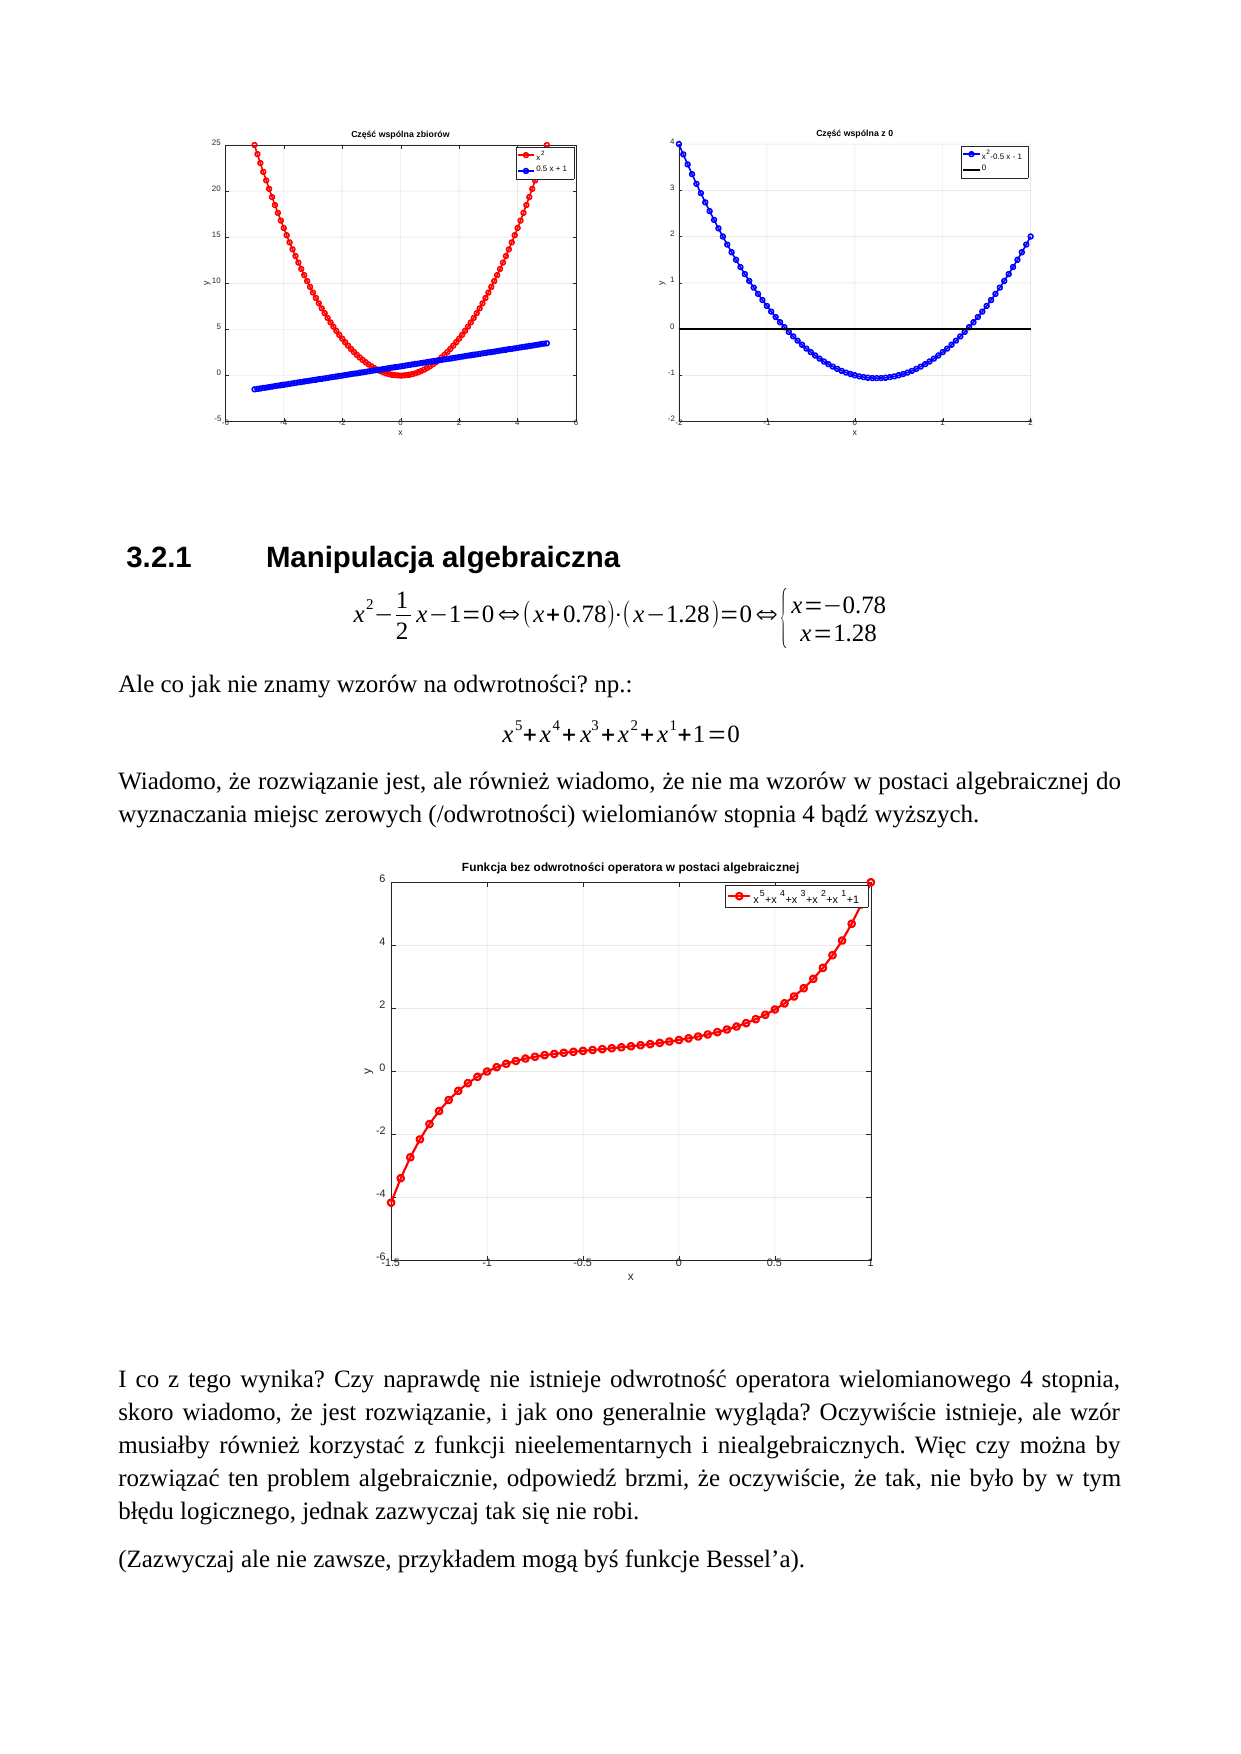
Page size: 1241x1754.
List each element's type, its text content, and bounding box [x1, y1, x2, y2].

subtitle Manipulacja algebraiczna [118, 540, 1122, 574]
text Ale co jak nie znamy wzorów na odwrotności? np.: [118, 669, 1122, 697]
text (Zazwyczaj ale nie zawsze, przykładem mogą byś funkcje Bessel’a). [118, 1544, 1122, 1573]
text Wiadomo, że rozwiązanie jest, ale również wiadomo, że nie ma wzorów w postaci algebraicznej do wyznaczania miejsc zerowych (/odwrotności) wielomianów stopnia 4 bądź wyższych. [118, 766, 1122, 828]
text I co z tego wynika? Czy naprawdę nie istnieje odwrotność operatora wielomianowego 4 stopnia, skoro wiadomo, że jest rozwiązanie, i jak ono generalnie wygląda? Oczywiście istnieje, ale wzór musiałby również korzystać z funkcji nieelementarnych i niealgebraicznych. Więc czy można by rozwiązać ten problem algebraicznie, odpowiedź brzmi, że oczywiście, że tak, nie było by w tym błędu logicznego, jednak zazwyczaj tak się nie robi. [118, 1364, 1122, 1525]
